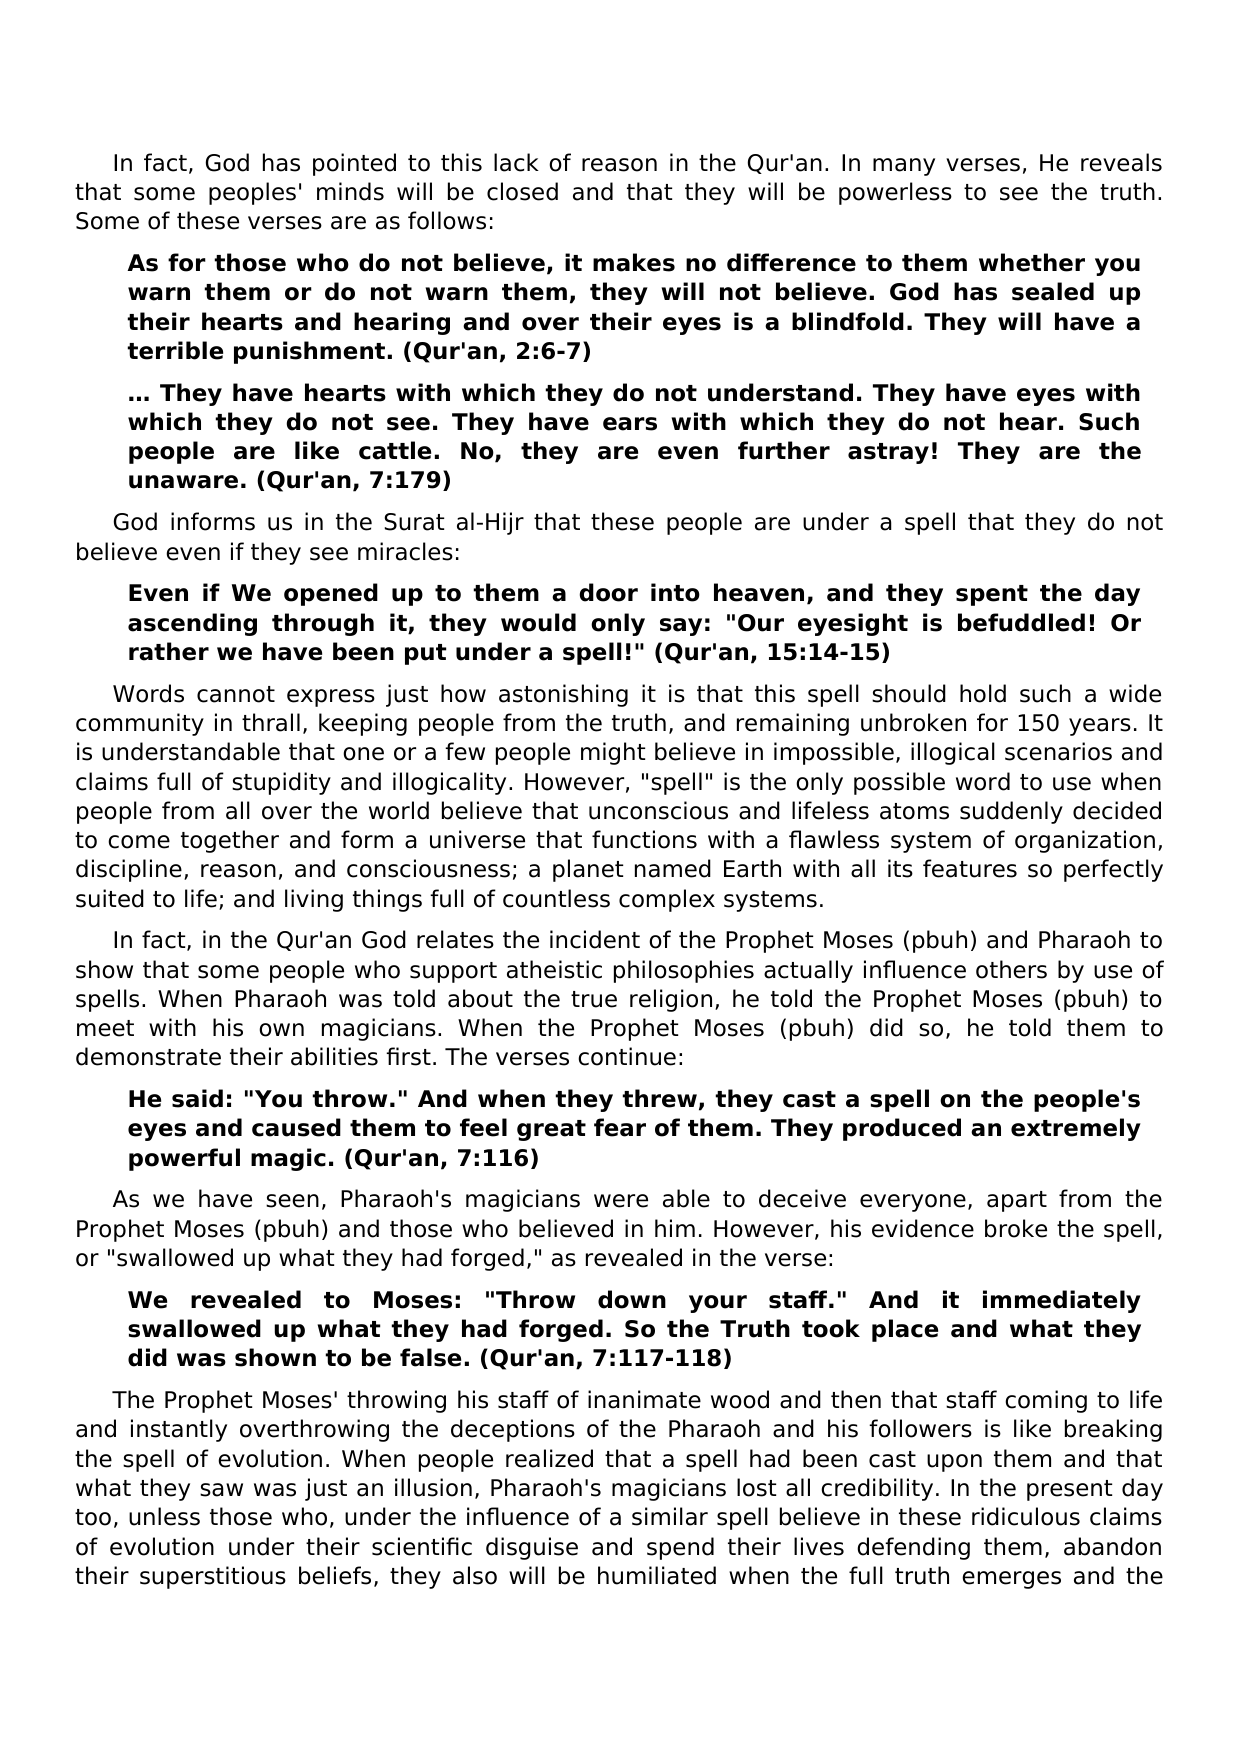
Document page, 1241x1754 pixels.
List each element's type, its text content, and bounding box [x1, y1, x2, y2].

text Words cannot express just how astonishing it is that this spell should hold such a wide community in thrall, keeping people from the truth, and remaining unbroken for 150 years. It is understandable that one or a few people might believe in impossible, illogical scenarios and claims full of stupidity and illogicality. However, "spell" is the only possible word to use when people from all over the world believe that unconscious and lifeless atoms suddenly decided to come together and form a universe that functions with a flawless system of organization, discipline, reason, and consciousness; a planet named Earth with all its features so perfectly suited to life; and living things full of countless complex systems. [75, 681, 1165, 912]
text He said: "You throw." And when they threw, they cast a spell on the people's eyes and caused them to feel great fear of them. They produced an extremely powerful magic. (Qur'an, 7:116) [127, 1086, 1143, 1172]
text Even if We opened up to them a door into heaven, and they spent the day ascending through it, they would only say: "Our eyesight is befuddled! Or rather we have been put under a spell!" (Qur'an, 15:14-15) [127, 581, 1143, 666]
text God informs us in the Surat al-Hijr that these people are under a spell that they do not believe even if they see miracles: [75, 509, 1165, 565]
text As we have seen, Pharaoh's magicians were able to deceive everyone, apart from the Prophet Moses (pbuh) and those who believed in him. However, his evidence broke the spell, or "swallowed up what they had forged," as revealed in the verse: [75, 1187, 1165, 1272]
text As for those who do not believe, it makes no difference to them whether you warn them or do not warn them, they will not believe. God has sealed up their hearts and hearing and over their eyes is a blindfold. They will have a terrible punishment. (Qur'an, 2:6-7) [127, 250, 1143, 365]
text The Prophet Moses' throwing his staff of inanimate wood and then that staff coming to life and instantly overthrowing the deceptions of the Pharaoh and his followers is like breaking the spell of evolution. When people realized that a spell had been cast upon them and that what they saw was just an illusion, Pharaoh's magicians lost all credibility. In the present day too, unless those who, under the influence of a similar spell believe in these ridiculous claims of evolution under their scientific disguise and spend their lives defending them, abandon their superstitious beliefs, they also will be humiliated when the full truth emerges and the [75, 1387, 1165, 1589]
text In fact, in the Qur'an God relates the incident of the Prophet Moses (pbuh) and Pharaoh to show that some people who support atheistic philosophies actually influence others by use of spells. When Pharaoh was told about the true religion, he told the Prophet Moses (pbuh) to meet with his own magicians. When the Prophet Moses (pbuh) did so, he told them to demonstrate their abilities first. The verses continue: [75, 927, 1165, 1071]
text In fact, God has pointed to this lack of reason in the Qur'an. In many verses, He reveals that some peoples' minds will be closed and that they will be powerless to see the truth. Some of these verses are as follows: [75, 150, 1165, 235]
text We revealed to Moses: "Throw down your staff." And it immediately swallowed up what they had forged. So the Truth took place and what they did was shown to be false. (Qur'an, 7:117-118) [127, 1287, 1143, 1372]
text … They have hearts with which they do not understand. They have eyes with which they do not see. They have ears with which they do not hear. Such people are like cattle. No, they are even further astray! They are the unaware. (Qur'an, 7:179) [127, 380, 1143, 494]
